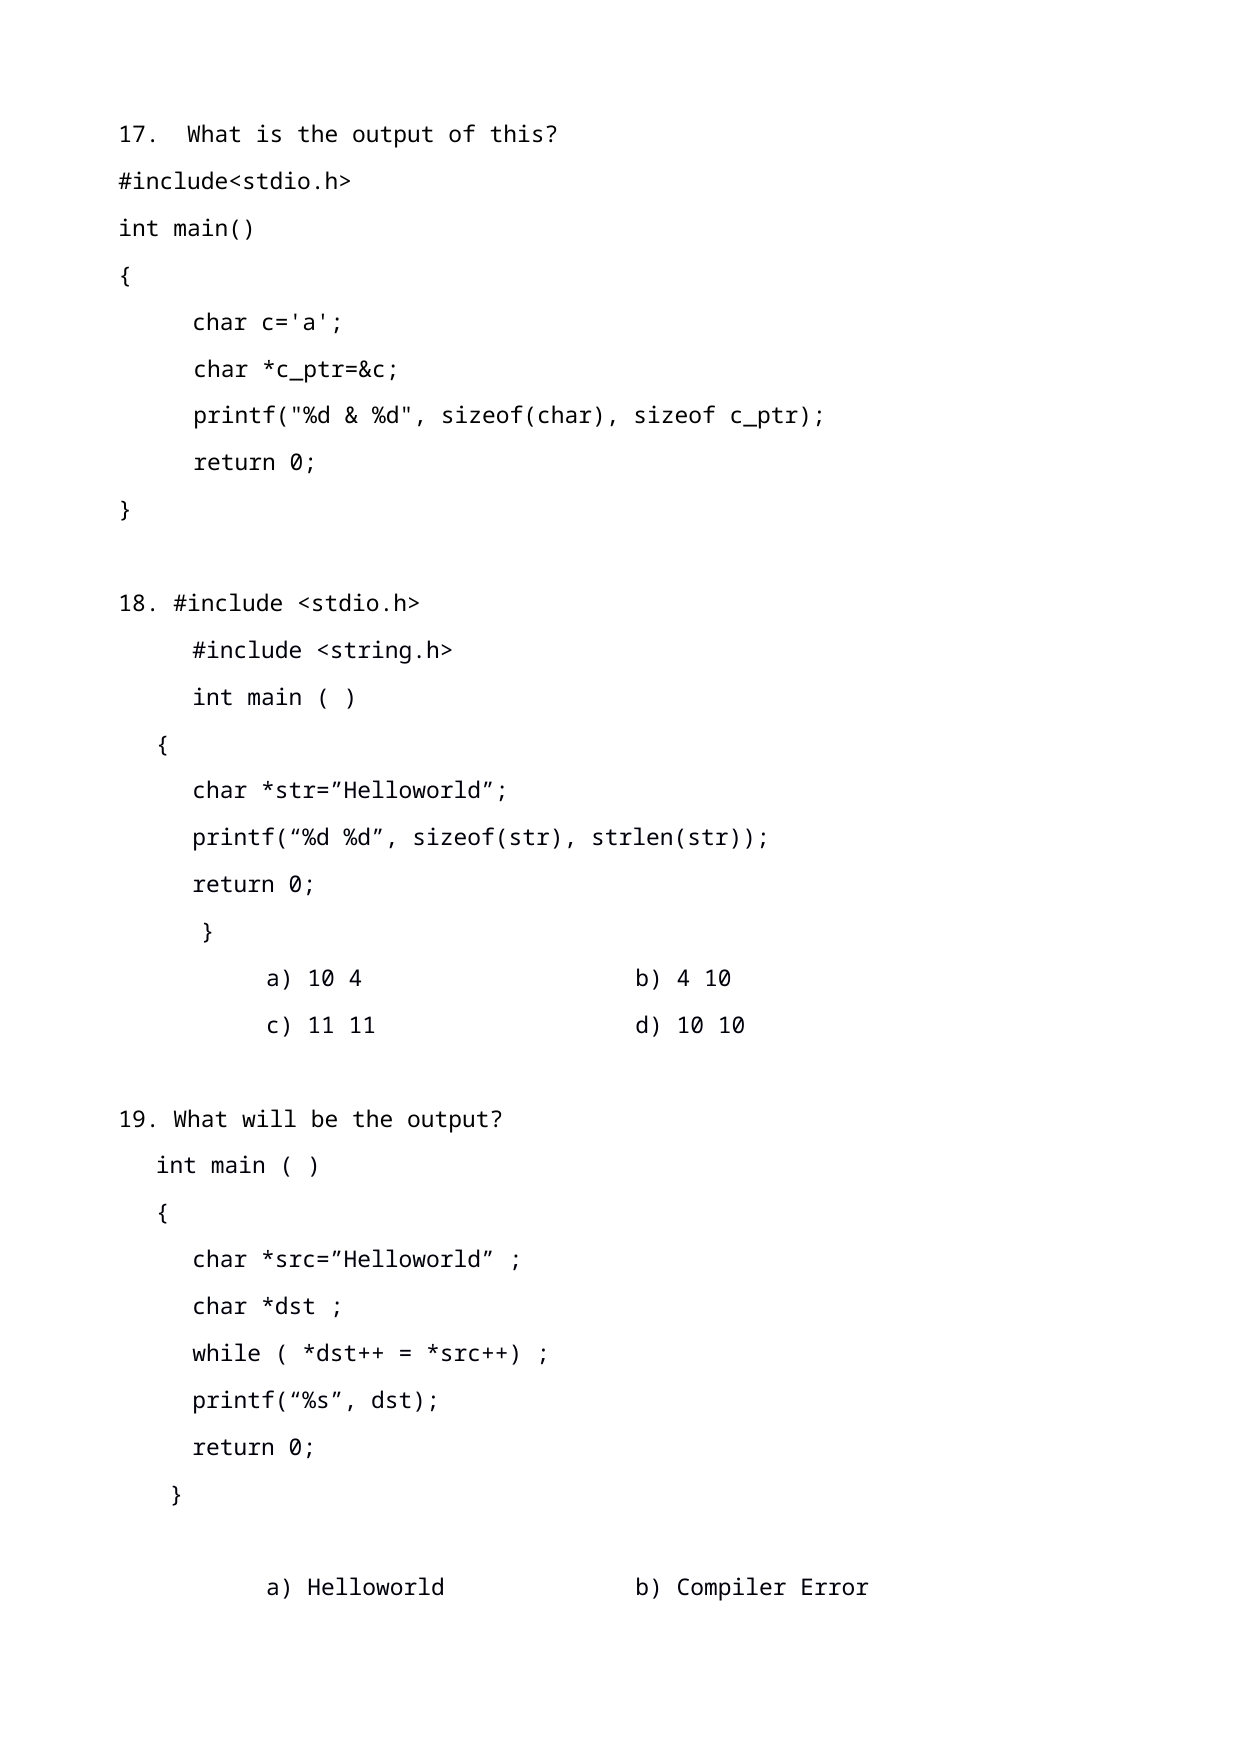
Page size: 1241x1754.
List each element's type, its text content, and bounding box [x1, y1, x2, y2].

text printf(“%d %d”, sizeof(str), strlen(str)); [156, 821, 1122, 852]
text } [156, 1477, 1122, 1509]
text char *c_ptr=&c; [118, 352, 1122, 384]
text 17. What is the output of this? [118, 118, 1122, 149]
text printf(“%s”, dst); [156, 1384, 1122, 1415]
text a) 10 4 b) 4 10 [118, 962, 1122, 993]
text 19. What will be the output? [118, 1102, 1122, 1134]
text char c='a'; [118, 306, 1122, 337]
text c) 11 11 d) 10 10 [118, 1009, 1122, 1040]
text return 0; [118, 446, 1122, 477]
text { [118, 259, 1122, 290]
text a) Helloworld b) Compiler Error [118, 1571, 1122, 1602]
text char *src=”Helloworld” ; [156, 1243, 1122, 1274]
text printf("%d & %d", sizeof(char), sizeof c_ptr); [118, 399, 1122, 431]
text char *str=”Helloworld”; [156, 774, 1122, 806]
text } [118, 915, 1122, 946]
text 18. #include <stdio.h> [118, 587, 1122, 618]
text char *dst ; [156, 1290, 1122, 1321]
text } [118, 493, 1122, 524]
text int main() [118, 212, 1122, 243]
text return 0; [156, 868, 1122, 899]
text int main ( ) [156, 681, 1122, 712]
text { [156, 1196, 1122, 1227]
text { [156, 727, 1122, 759]
text return 0; [156, 1431, 1122, 1462]
text while ( *dst++ = *src++) ; [156, 1337, 1122, 1368]
text #include<stdio.h> [118, 165, 1122, 196]
text int main ( ) [156, 1149, 1122, 1181]
text #include <string.h> [156, 634, 1122, 665]
